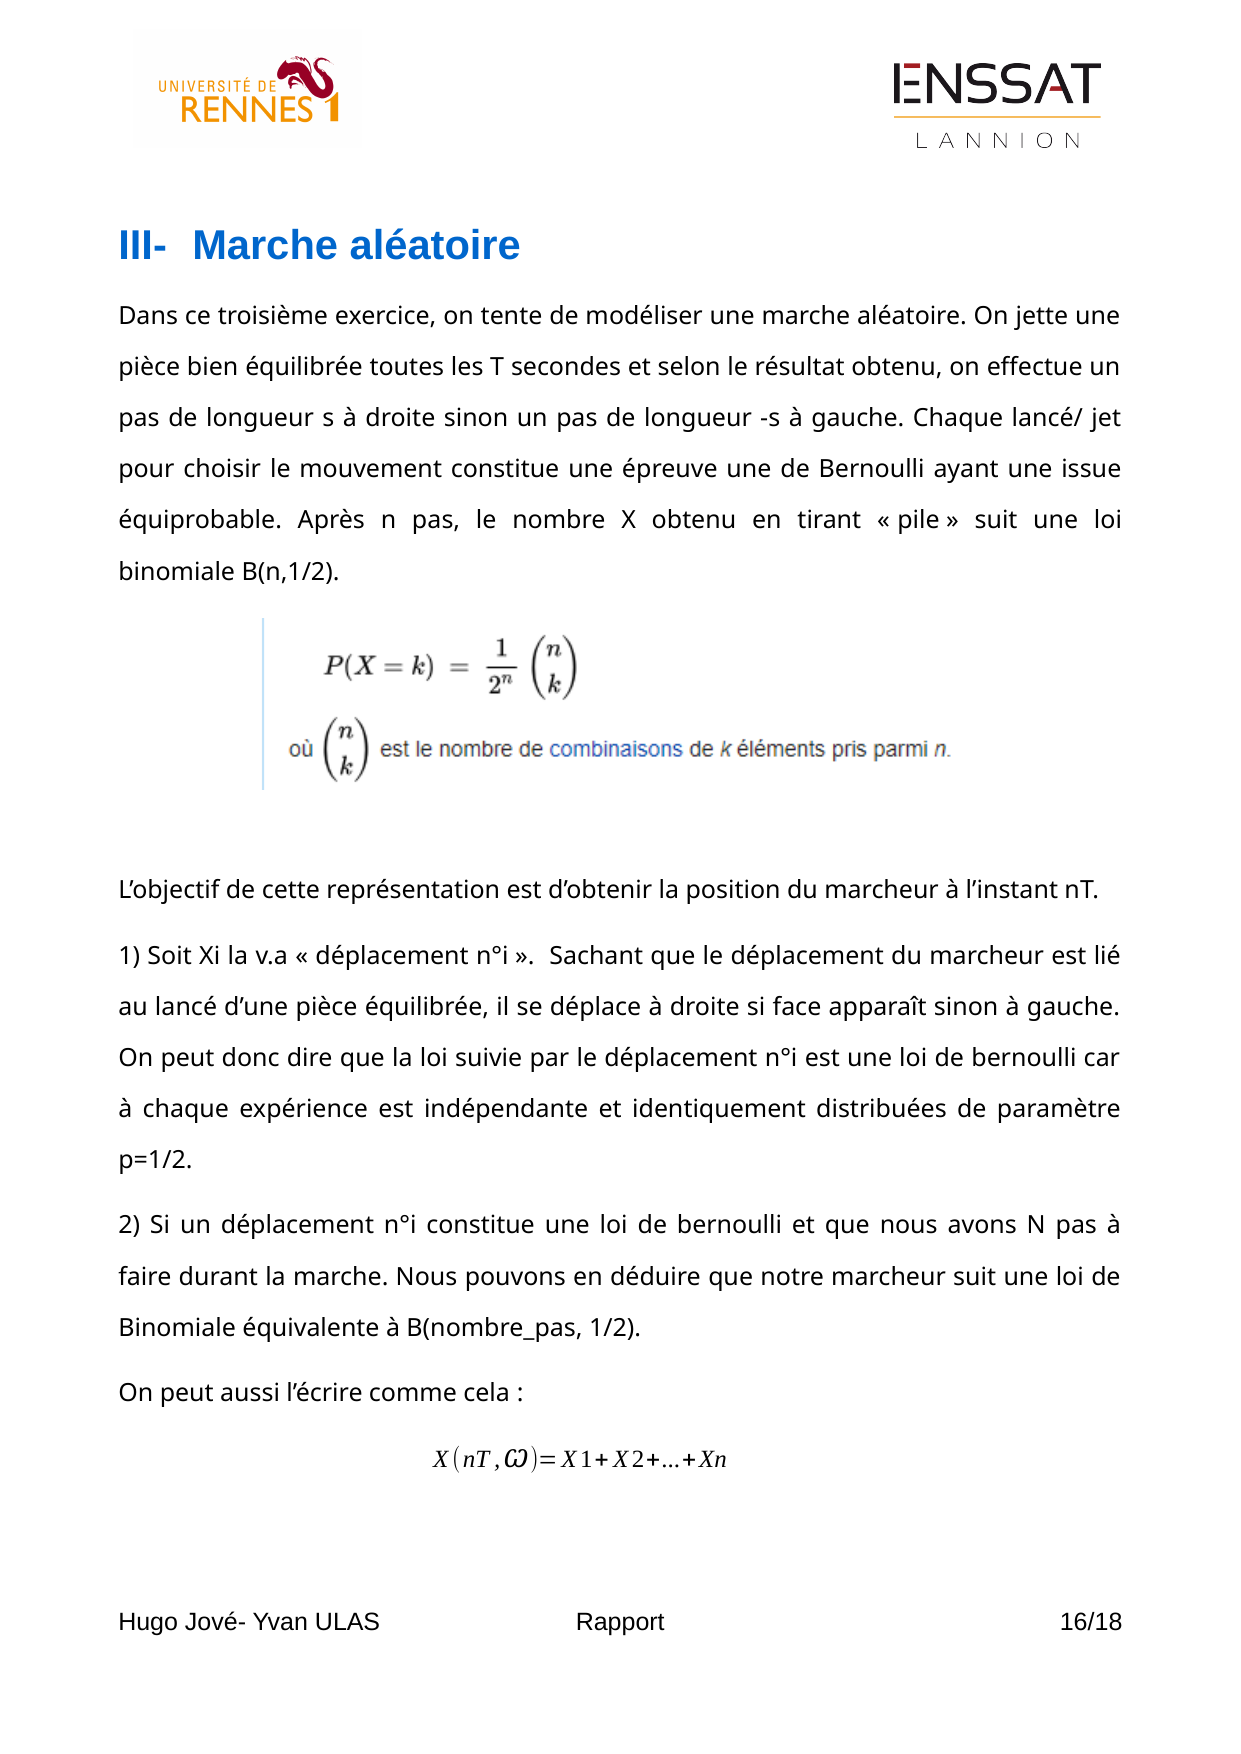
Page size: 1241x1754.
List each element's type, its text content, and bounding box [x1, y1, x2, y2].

text Dans ce troisième exercice, on tente de modéliser une marche aléatoire. On jette une pièce bien équilibrée toutes les T secondes et selon le résultat obtenu, on effectue un pas de longueur s à droite sinon un pas de longueur -s à gauche. Chaque lancé/ jet pour choisir le mouvement constitue une épreuve une de Bernoulli ayant une issue équiprobable. Après n pas, le nombre X obtenu en tirant « pile » suit une loi binomiale B(n,1/2). [118, 298, 1122, 587]
subtitle Marche aléatoire [118, 221, 1122, 268]
text 1) Soit Xi la v.a « déplacement n°i ». Sachant que le déplacement du marcheur est lié au lancé d’une pièce équilibrée, il se déplace à droite si face apparaît sinon à gauche. On peut donc dire que la loi suivie par le déplacement n°i est une loi de bernoulli car à chaque expérience est indépendante et identiquement distribuées de paramètre p=1/2. [118, 937, 1122, 1176]
picture [261, 618, 979, 790]
picture [133, 29, 363, 148]
text On peut aussi l’écrire comme cela : [118, 1375, 1122, 1409]
text 2) Si un déplacement n°i constitue une loi de bernoulli et que nous avons N pas à faire durant la marche. Nous pouvons en déduire que notre marcheur suit une loi de Binomiale équivalente à B(nombre_pas, 1/2). [118, 1207, 1122, 1343]
picture [894, 63, 1101, 148]
text L’objectif de cette représentation est d’obtenir la position du marcheur à l’instant nT. [118, 872, 1122, 906]
